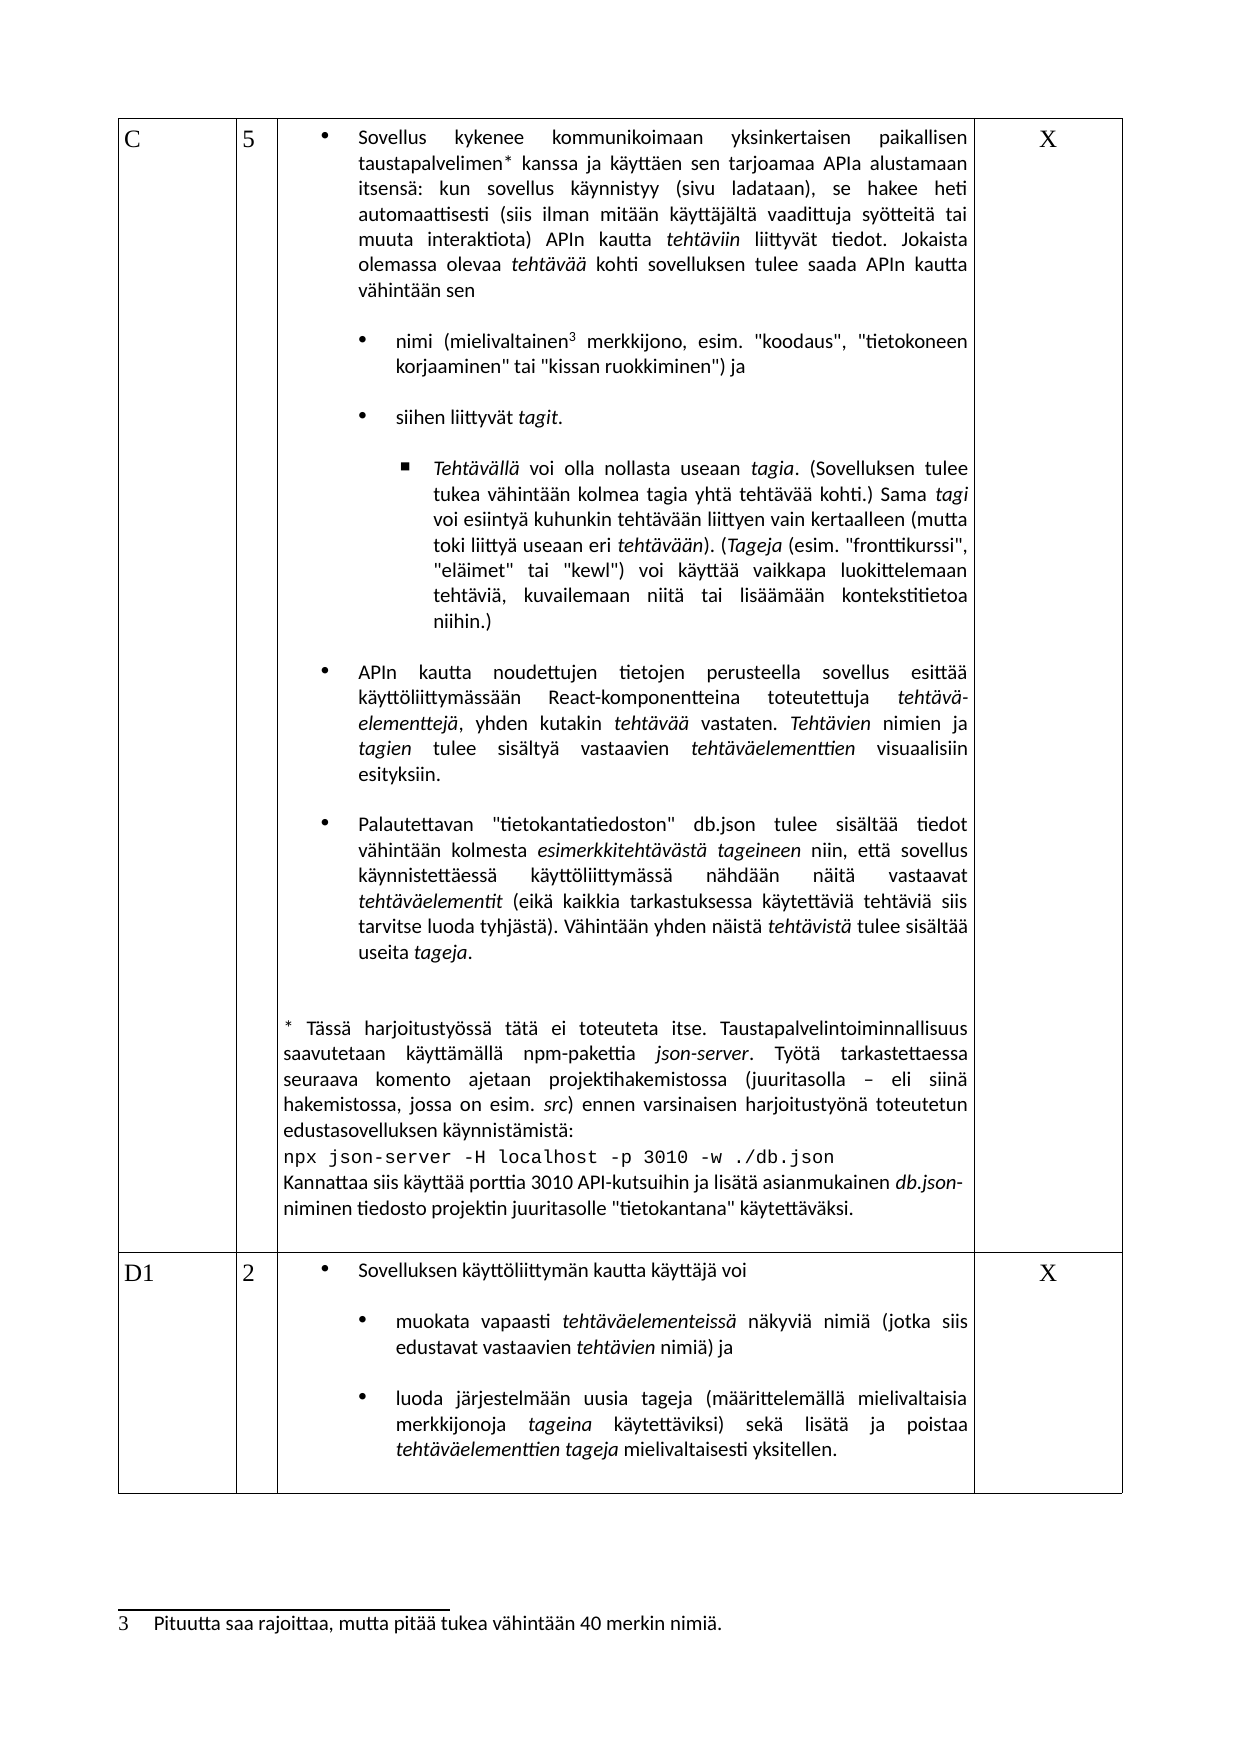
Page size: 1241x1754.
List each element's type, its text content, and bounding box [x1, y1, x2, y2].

table_cell X [975, 1253, 1122, 1493]
table_cell 2 [237, 1253, 277, 1493]
table_cell Sovellus kykenee kommunikoimaan yksinkertaisen paikallisen taustapalvelimen* kanssa ja käyttäen sen tarjoamaa APIa alustamaan itsensä: kun sovellus käynnistyy (sivu ladataan), se hakee heti automaattisesti (siis ilman mitään käyttäjältä vaadittuja syötteitä tai muuta interaktiota) APIn kautta tehtäviin liittyvät tiedot. Jokaista olemassa olevaa tehtävää kohti sovelluksen tulee saada APIn kautta vähintään sen nimi (mielivaltainen merkkijono, esim. "koodaus", "tietokoneen korjaaminen" tai "kissan ruokkiminen") ja siihen liittyvät tagit. Tehtävällä voi olla nollasta useaan tagia. (Sovelluksen tulee tukea vähintään kolmea tagia yhtä tehtävää kohti.) Sama tagi voi esiintyä kuhunkin tehtävään liittyen vain kertaalleen (mutta toki liittyä useaan eri tehtävään). (Tageja (esim. "fronttikurssi", "eläimet" tai "kewl") voi käyttää vaikkapa luokittelemaan tehtäviä, kuvailemaan niitä tai lisäämään kontekstitietoa niihin.) APIn kautta noudettujen tietojen perusteella sovellus esittää käyttöliittymässään React-komponentteina toteutettuja tehtävä­elementtejä, yhden kutakin tehtävää vastaten. Tehtävien nimien ja tagien tulee sisältyä vastaavien tehtäväelementtien visuaalisiin esityksiin. Palautettavan "tietokantatiedoston" db.json tulee sisältää tiedot vähintään kolmesta esimerkkitehtävästä tageineen niin, että sovellus käynnistettäessä käyttöliittymässä nähdään näitä vastaavat tehtäväelementit (eikä kaikkia tarkastuksessa käytettäviä tehtäviä siis tarvitse luoda tyhjästä). Vähintään yhden näistä tehtävistä tulee sisältää useita tageja. * Tässä harjoitustyössä tätä ei toteuteta itse. Taustapalvelintoiminnallisuus saavutetaan käyttämällä npm-pakettia json-server. Työtä tarkastettaessa seuraava komento ajetaan projektihakemistossa (juuritasolla – eli siinä hakemistossa, jossa on esim. src) ennen varsinaisen harjoitustyönä toteutetun edustasovelluksen käynnis­tämistä: npx json-server -H localhost -p 3010 -w ./db.json Kannattaa siis käyttää porttia 3010 API-kutsuihin ja lisätä asianmukainen db.json-niminen tiedosto projektin juuritasolle "tietokantana" käytettäväksi. [278, 119, 974, 1251]
table_cell D1 [119, 1253, 236, 1493]
table_cell Sovelluksen käyttöliittymän kautta käyttäjä voi muokata vapaasti tehtäväelementeissä näkyviä nimiä (jotka siis edustavat vastaavien tehtävien nimiä) ja luoda järjestelmään uusia tageja (määrittelemällä mielivaltaisia merkkijonoja tageina käytettäviksi) sekä lisätä ja poistaa tehtäväelementtien tageja mielivaltaisesti yksitellen. [278, 1253, 974, 1493]
table_cell X [975, 119, 1122, 1251]
table_cell 5 [237, 119, 277, 1251]
table_cell C [119, 119, 236, 1251]
